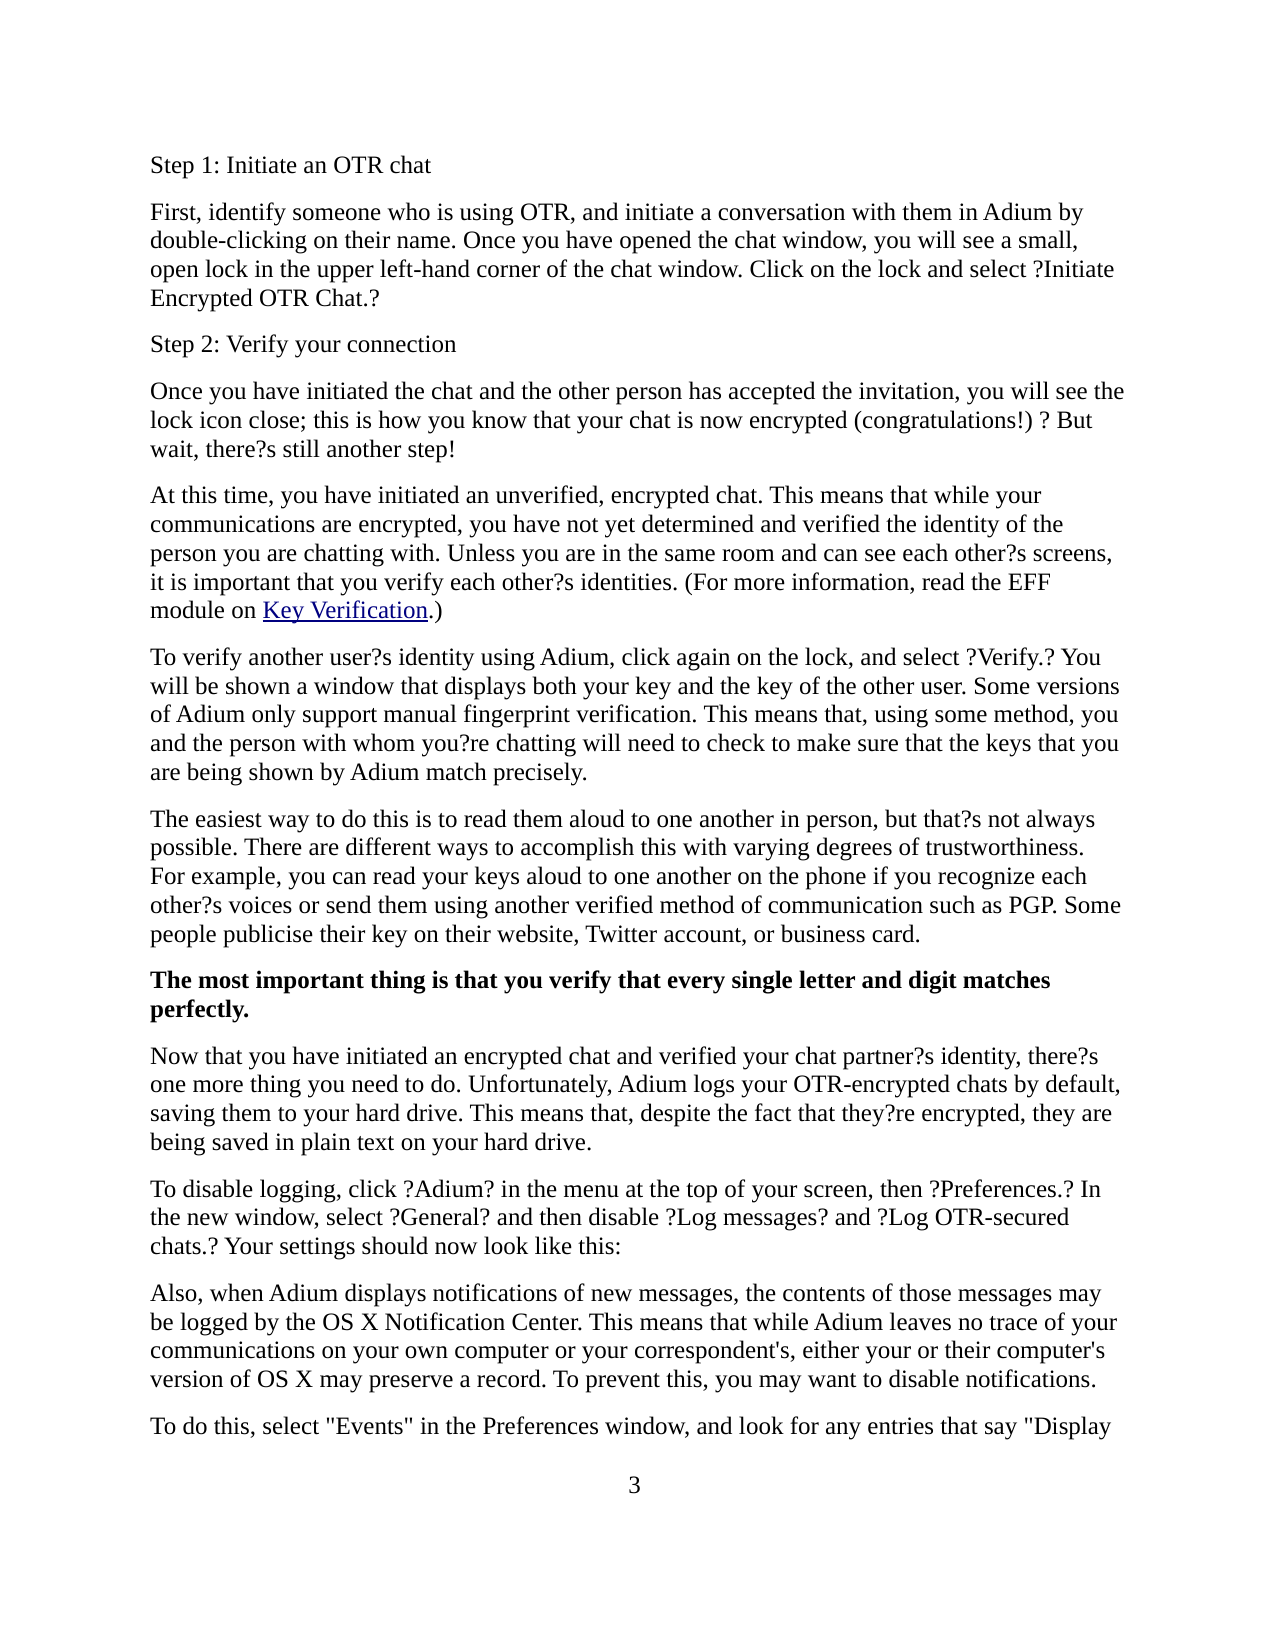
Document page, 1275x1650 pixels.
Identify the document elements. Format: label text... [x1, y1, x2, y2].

text Also, when Adium displays notifications of new messages, the contents of those messages may be logged by the OS X Notification Center. This means that while Adium leaves no trace of your communications on your own computer or your correspondent's, either your or their computer's version of OS X may preserve a record. To prevent this, you may want to disable notifications. [150, 1278, 1125, 1393]
text Step 1: Initiate an OTR chat [150, 150, 1125, 179]
text First, identify someone who is using OTR, and initiate a conversation with them in Adium by double-clicking on their name. Once you have opened the chat window, you will see a small, open lock in the upper left-hand corner of the chat window. Click on the lock and select ?Initiate Encrypted OTR Chat.? [150, 197, 1125, 312]
text The easiest way to do this is to read them aloud to one another in person, but that?s not always possible. There are different ways to accomplish this with varying degrees of trustworthiness. For example, you can read your keys aloud to one another on the phone if you recognize each other?s voices or send them using another verified method of communication such as PGP. Some people publicise their key on their website, Twitter account, or business card. [150, 804, 1125, 947]
text Now that you have initiated an encrypted chat and verified your chat partner?s identity, there?s one more thing you need to do. Unfortunately, Adium logs your OTR-encrypted chats by default, saving them to your hard drive. This means that, despite the fact that they?re encrypted, they are being saved in plain text on your hard drive. [150, 1041, 1125, 1156]
text To verify another user?s identity using Adium, click again on the lock, and select ?Verify.? You will be shown a window that displays both your key and the key of the other user. Some versions of Adium only support manual fingerprint verification. This means that, using some method, you and the person with whom you?re chatting will need to check to make sure that the keys that you are being shown by Adium match precisely. [150, 642, 1125, 786]
text To do this, select "Events" in the Preferences window, and look for any entries that say "Display [150, 1411, 1125, 1439]
text Step 2: Verify your connection [150, 329, 1125, 358]
text The most important thing is that you verify that every single letter and digit matches perfectly. [150, 965, 1125, 1023]
text To disable logging, click ?Adium? in the menu at the top of your screen, then ?Preferences.? In the new window, select ?General? and then disable ?Log messages? and ?Log OTR-secured chats.? Your settings should now look like this: [150, 1174, 1125, 1260]
text At this time, you have initiated an unverified, encrypted chat. This means that while your communications are encrypted, you have not yet determined and verified the identity of the person you are chatting with. Unless you are in the same room and can see each other?s screens, it is important that you verify each other?s identities. (For more information, read the EFF module on Key Verification.) [150, 480, 1125, 624]
text Once you have initiated the chat and the other person has accepted the invitation, you will see the lock icon close; this is how you know that your chat is now encrypted (congratulations!) ? But wait, there?s still another step! [150, 376, 1125, 462]
